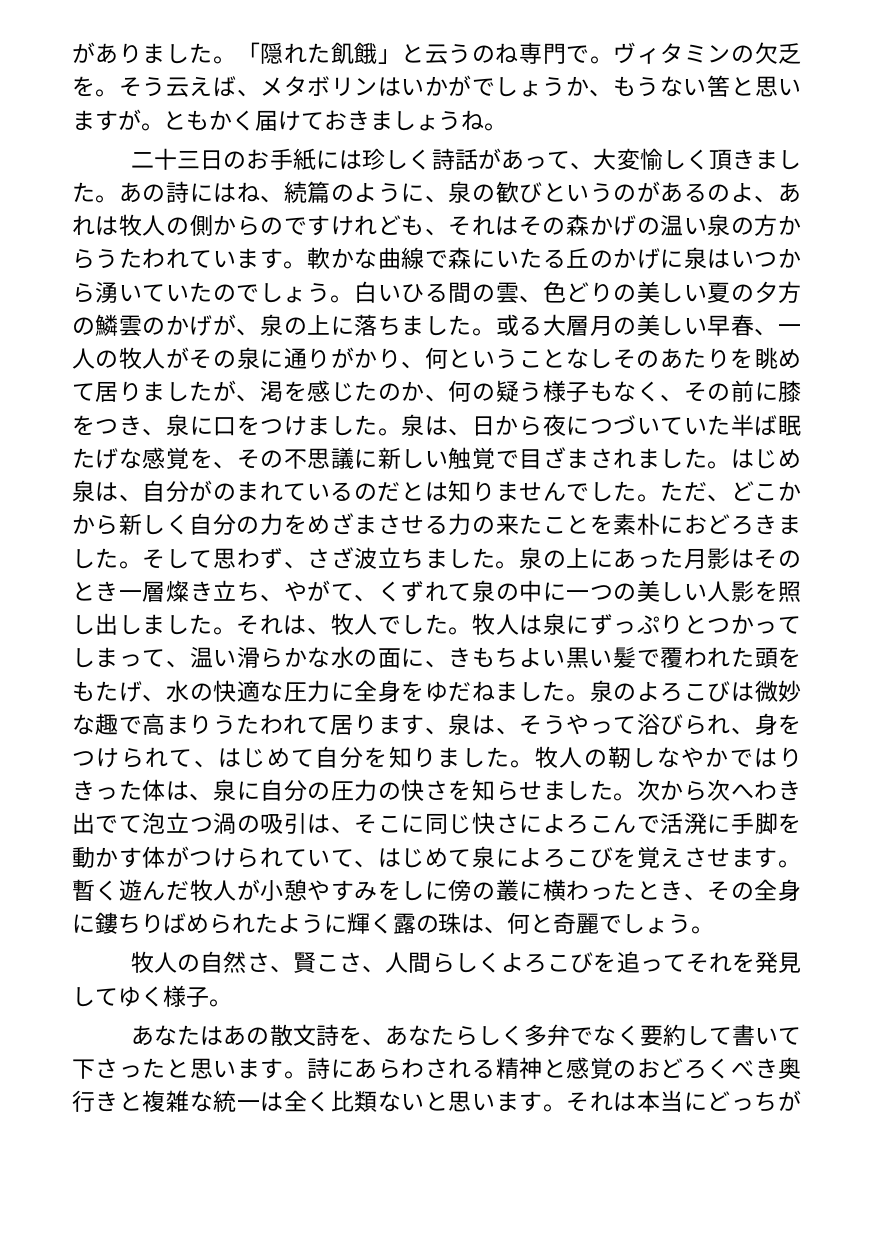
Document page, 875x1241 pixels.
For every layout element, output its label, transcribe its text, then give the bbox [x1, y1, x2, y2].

text あなたはあの散文詩を、あなたらしく多弁でなく要約して書いて下さったと思います。詩にあらわされる精神と感覚のおどろくべき奥行きと複雑な統一は全く比類ないと思います。それは本当にどっちが [72, 1017, 802, 1117]
text 牧人の自然さ、賢こさ、人間らしくよろこびを追ってそれを発見してゆく様子。 [72, 945, 802, 1012]
text 二十三日のお手紙には珍しく詩話があって、大変愉しく頂きました。あの詩にはね、続篇のように、泉の歓びというのがあるのよ、あれは牧人の側からのですけれども、それはその森かげの温い泉の方からうたわれています。軟かな曲線で森にいたる丘のかげに泉はいつから湧いていたのでしょう。白いひる間の雲、色どりの美しい夏の夕方の鱗雲のかげが、泉の上に落ちました。或る大層月の美しい早春、一人の牧人がその泉に通りがかり、何ということなしそのあたりを眺めて居りましたが、渇を感じたのか、何の疑う様子もなく、その前に膝をつき、泉に口をつけました。泉は、日から夜につづいていた半ば眠たげな感覚を、その不思議に新しい触覚で目ざまされました。はじめ泉は、自分がのまれているのだとは知りませんでした。ただ、どこかから新しく自分の力をめざまさせる力の来たことを素朴におどろきました。そして思わず、さざ波立ちました。泉の上にあった月影はそのとき一層燦き立ち、やがて、くずれて泉の中に一つの美しい人影を照し出しました。それは、牧人でした。牧人は泉にずっぷりとつかってしまって、温い滑らかな水の面に、きもちよい黒い髪で覆われた頭をもたげ、水の快適な圧力に全身をゆだねました。泉のよろこびは微妙な趣で高まりうたわれて居ります、泉は、そうやって浴びられ、身をつけられて、はじめて自分を知りました。牧人の靭しなやかではりきった体は、泉に自分の圧力の快さを知らせました。次から次へわき出でて泡立つ渦の吸引は、そこに同じ快さによろこんで活溌に手脚を動かす体がつけられていて、はじめて泉によろこびを覚えさせます。暫く遊んだ牧人が小憩やすみをしに傍の叢に横わったとき、その全身に鏤ちりばめられたように輝く露の珠は、何と奇麗でしょう。 [72, 142, 802, 939]
text がありました。「隠れた飢餓」と云うのね専門で。ヴィタミンの欠乏を。そう云えば、メタボリンはいかがでしょうか、もうない筈と思いますが。ともかく届けておきましょうね。 [72, 36, 802, 136]
